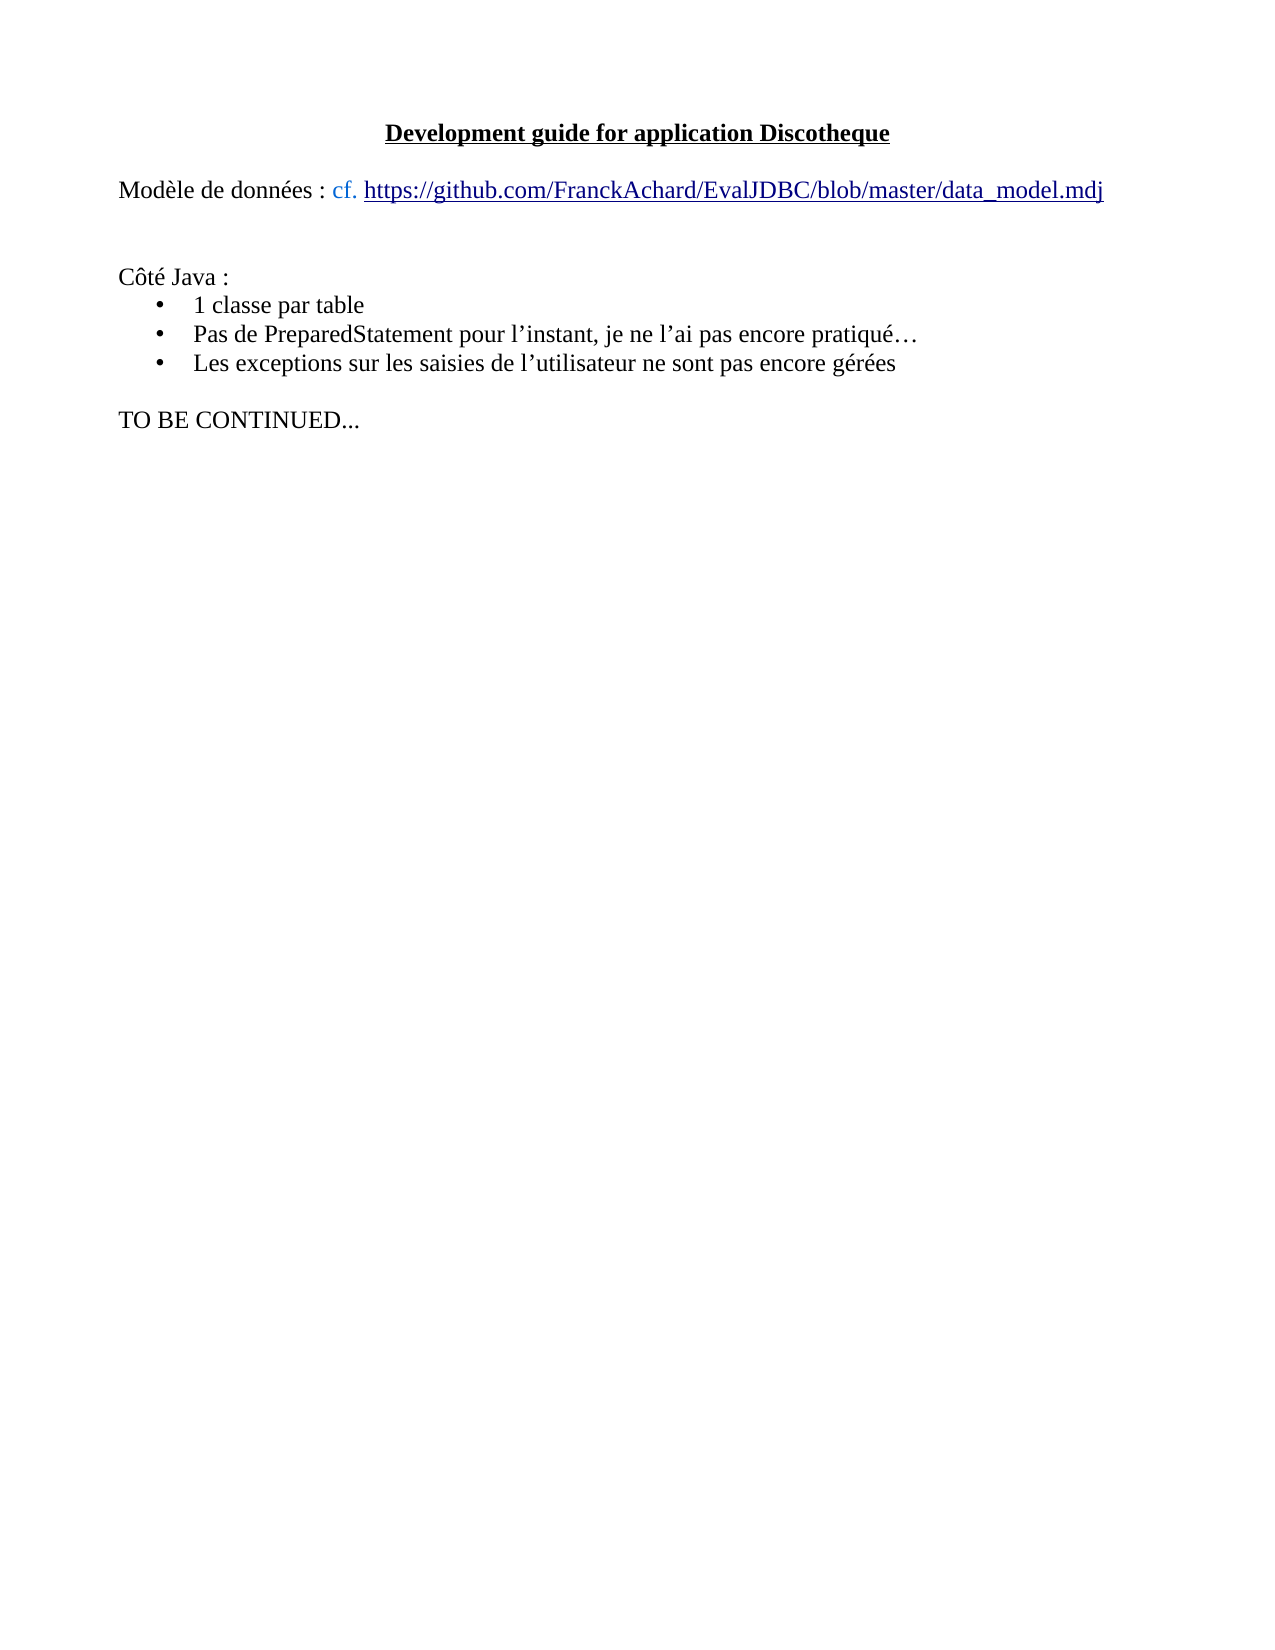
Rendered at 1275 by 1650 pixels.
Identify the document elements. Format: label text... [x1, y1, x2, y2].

text TO BE CONTINUED... [118, 406, 1157, 434]
text Côté Java : [118, 262, 1157, 291]
text Modèle de données : cf. https://github.com/FranckAchard/EvalJDBC/blob/master/data_model.mdj [118, 176, 1157, 204]
list 1 classe par table [156, 291, 1157, 319]
text Development guide for application Discotheque [118, 118, 1157, 147]
list Pas de PreparedStatement pour l’instant, je ne l’ai pas encore pratiqué… [156, 319, 1157, 348]
list Les exceptions sur les saisies de l’utilisateur ne sont pas encore gérées [156, 348, 1157, 377]
